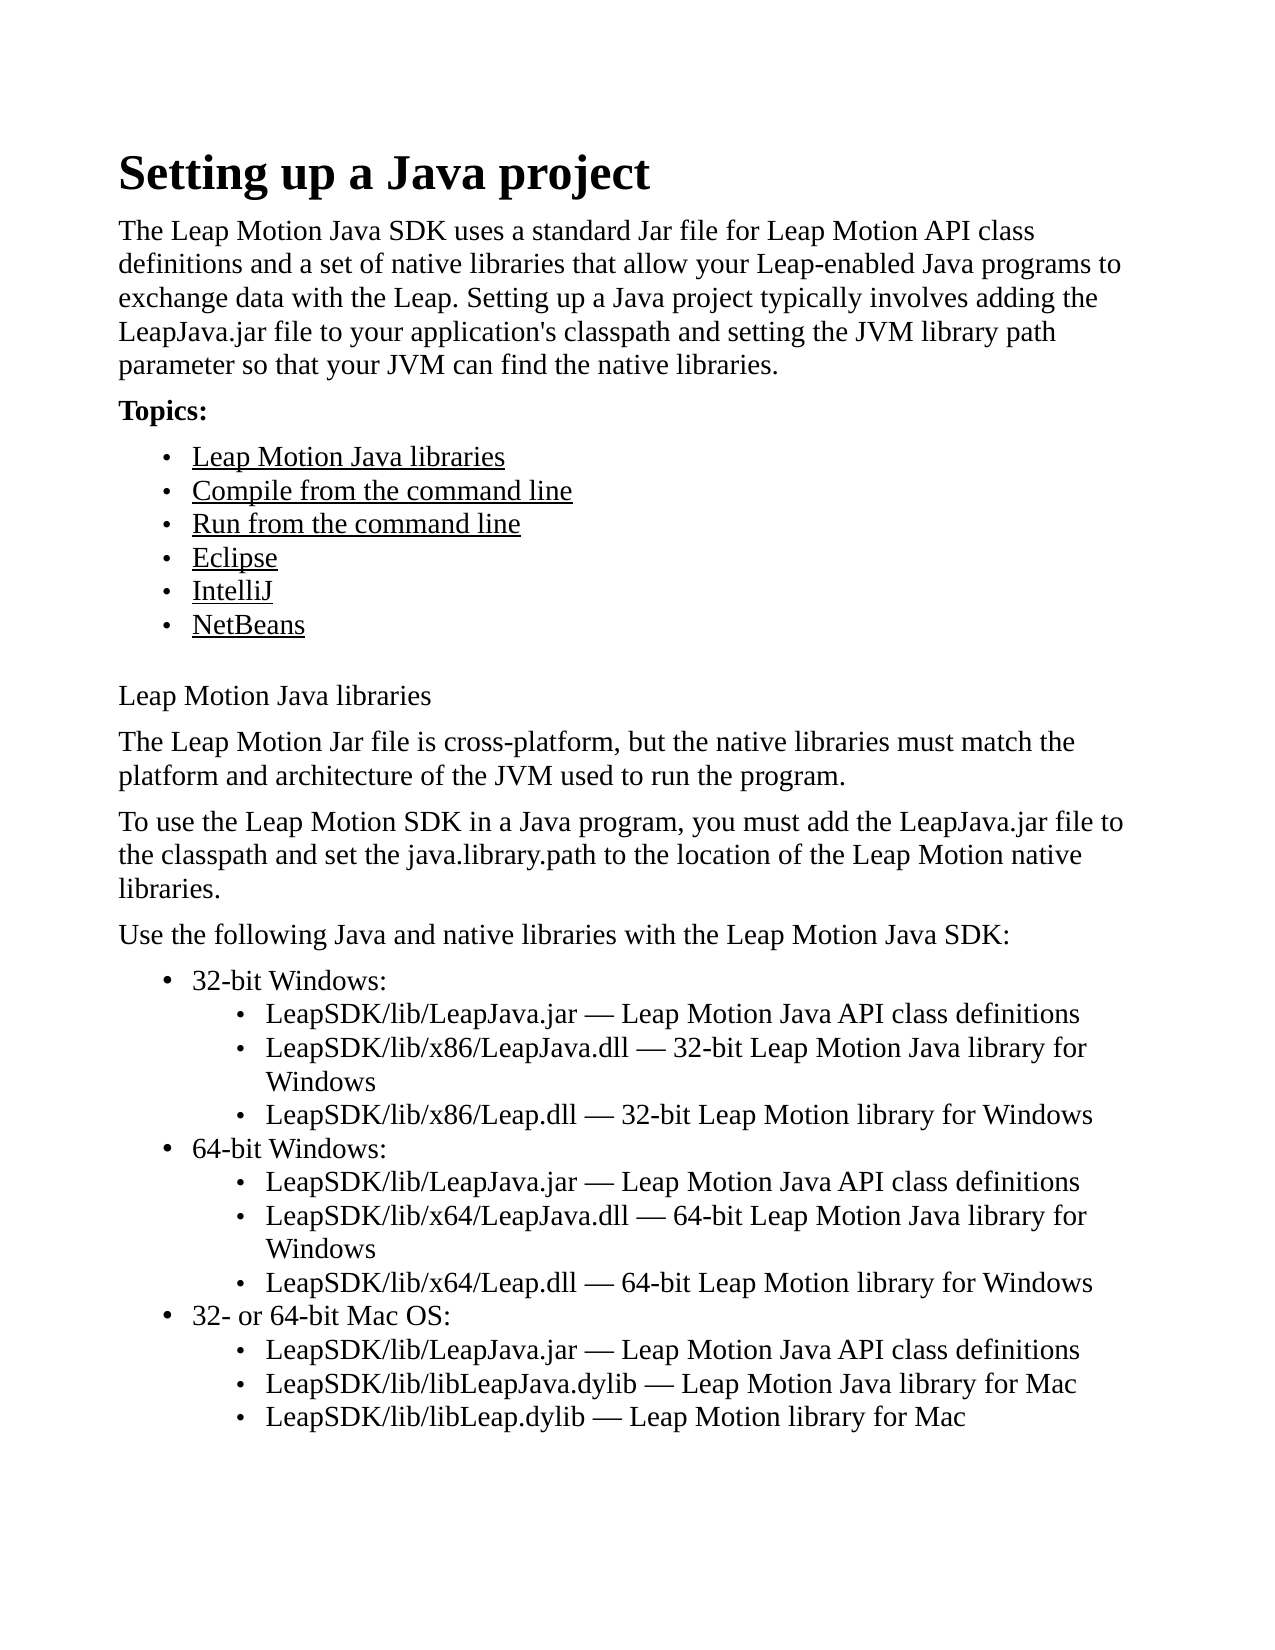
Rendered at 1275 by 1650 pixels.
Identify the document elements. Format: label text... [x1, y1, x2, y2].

list LeapSDK/lib/x86/LeapJava.dll — 32-bit Leap Motion Java library for Windows [236, 1030, 1157, 1097]
subtitle Leap Motion Java libraries [118, 678, 1157, 712]
text To use the Leap Motion SDK in a Java program, you must add the LeapJava.jar file to the classpath and set the java.library.path to the location of the Leap Motion native libraries. [118, 804, 1157, 904]
list LeapSDK/lib/x64/LeapJava.dll — 64-bit Leap Motion Java library for Windows [236, 1198, 1157, 1265]
list LeapSDK/lib/LeapJava.jar — Leap Motion Java API class definitions [236, 997, 1157, 1030]
list 64-bit Windows: [162, 1131, 1157, 1164]
list LeapSDK/lib/libLeap.dylib — Leap Motion library for Mac [236, 1399, 1157, 1433]
list IntelliJ [162, 573, 1157, 607]
list LeapSDK/lib/libLeapJava.dylib — Leap Motion Java library for Mac [236, 1366, 1157, 1399]
list LeapSDK/lib/x64/Leap.dll — 64-bit Leap Motion library for Windows [236, 1265, 1157, 1298]
text The Leap Motion Jar file is cross-platform, but the native libraries must match the platform and architecture of the JVM used to run the program. [118, 724, 1157, 791]
list LeapSDK/lib/LeapJava.jar — Leap Motion Java API class definitions [236, 1332, 1157, 1366]
text The Leap Motion Java SDK uses a standard Jar file for Leap Motion API class definitions and a set of native libraries that allow your Leap-enabled Java programs to exchange data with the Leap. Setting up a Java project typically involves adding the LeapJava.jar file to your application's classpath and setting the JVM library path parameter so that your JVM can find the native libraries. [118, 213, 1157, 381]
list Run from the command line [162, 506, 1157, 540]
list NetBeans [162, 607, 1157, 641]
list 32- or 64-bit Mac OS: [162, 1298, 1157, 1332]
list 32-bit Windows: [162, 963, 1157, 997]
list LeapSDK/lib/x86/Leap.dll — 32-bit Leap Motion library for Windows [236, 1097, 1157, 1131]
list LeapSDK/lib/LeapJava.jar — Leap Motion Java API class definitions [236, 1164, 1157, 1198]
text Use the following Java and native libraries with the Leap Motion Java SDK: [118, 917, 1157, 950]
list Compile from the command line [162, 473, 1157, 506]
list Eclipse [162, 540, 1157, 573]
text Topics: [118, 393, 1157, 427]
subtitle Setting up a Java project [118, 143, 1157, 201]
list Leap Motion Java libraries [162, 439, 1157, 473]
